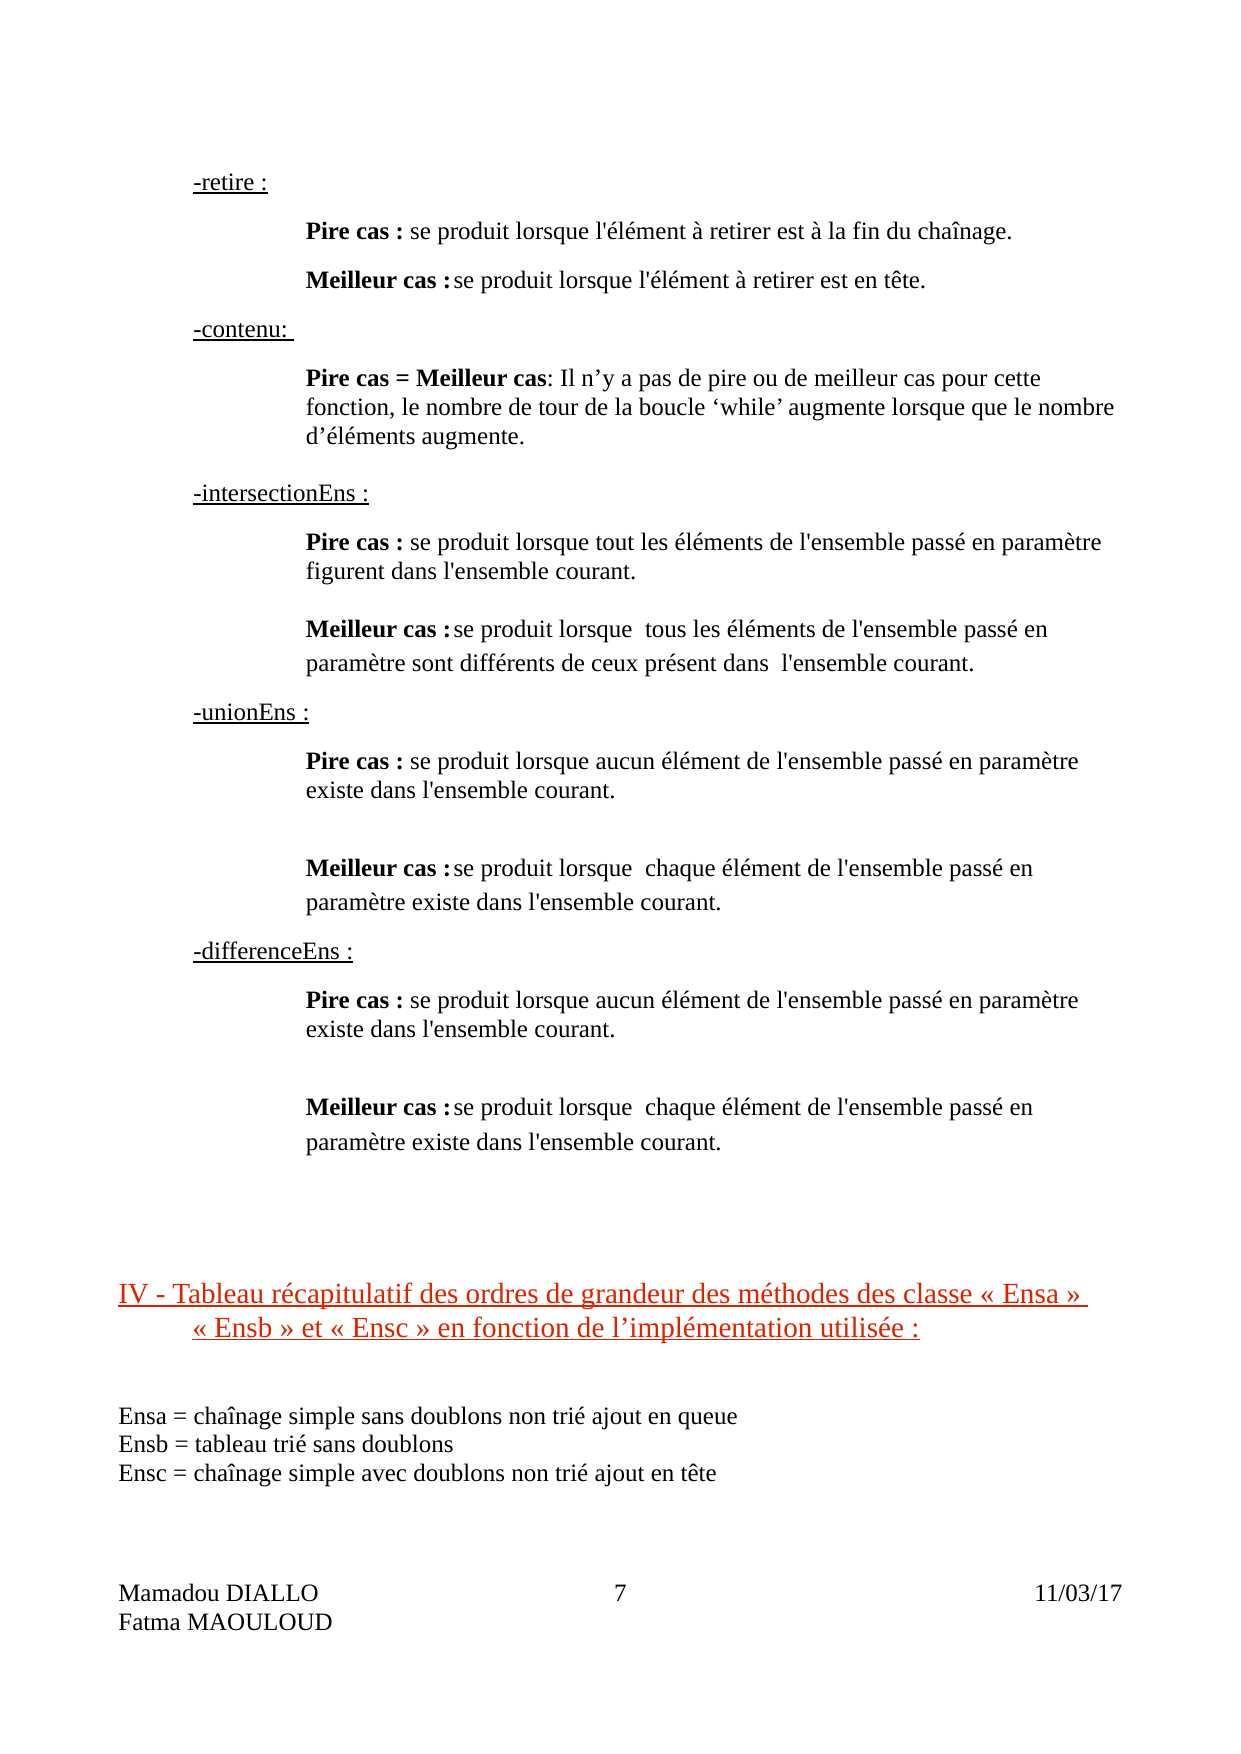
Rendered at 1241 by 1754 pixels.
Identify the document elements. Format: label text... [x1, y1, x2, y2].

list Pire cas : se produit lorsque aucun élément de l'ensemble passé en paramètre existe dans l'ensemble courant. [268, 746, 1122, 804]
text Ensc = chaînage simple avec doublons non trié ajout en tête [118, 1458, 1122, 1487]
text IV - Tableau récapitulatif des ordres de grandeur des méthodes des classe « Ensa » [118, 1276, 1122, 1310]
text Ensa = chaînage simple sans doublons non trié ajout en queue [118, 1401, 1122, 1429]
list -intersectionEns : [156, 478, 1122, 507]
list -unionEns : [156, 697, 1122, 726]
list -retire : [156, 167, 1122, 196]
list -differenceEns : [156, 936, 1122, 965]
list Meilleur cas : se produit lorsque chaque élément de l'ensemble passé en paramètre existe dans l'ensemble courant. [268, 1092, 1122, 1155]
list Meilleur cas : se produit lorsque chaque élément de l'ensemble passé en paramètre existe dans l'ensemble courant. [268, 853, 1122, 916]
list Pire cas : se produit lorsque l'élément à retirer est à la fin du chaînage. [268, 216, 1122, 245]
list Pire cas = Meilleur cas: Il n’y a pas de pire ou de meilleur cas pour cette fonction, le nombre de tour de la boucle ‘while’ augmente lorsque que le nombre d’éléments augmente. [268, 363, 1122, 450]
text Ensb = tableau trié sans doublons [118, 1429, 1122, 1458]
list Meilleur cas : se produit lorsque l'élément à retirer est en tête. [268, 265, 1122, 294]
list Pire cas : se produit lorsque tout les éléments de l'ensemble passé en paramètre figurent dans l'ensemble courant. [268, 527, 1122, 585]
list Meilleur cas : se produit lorsque tous les éléments de l'ensemble passé en paramètre sont différents de ceux présent dans l'ensemble courant. [268, 614, 1122, 677]
list Pire cas : se produit lorsque aucun élément de l'ensemble passé en paramètre existe dans l'ensemble courant. [268, 986, 1122, 1043]
text « Ensb » et « Ensc » en fonction de l’implémentation utilisée : [118, 1310, 1122, 1343]
list -contenu: [156, 314, 1122, 343]
